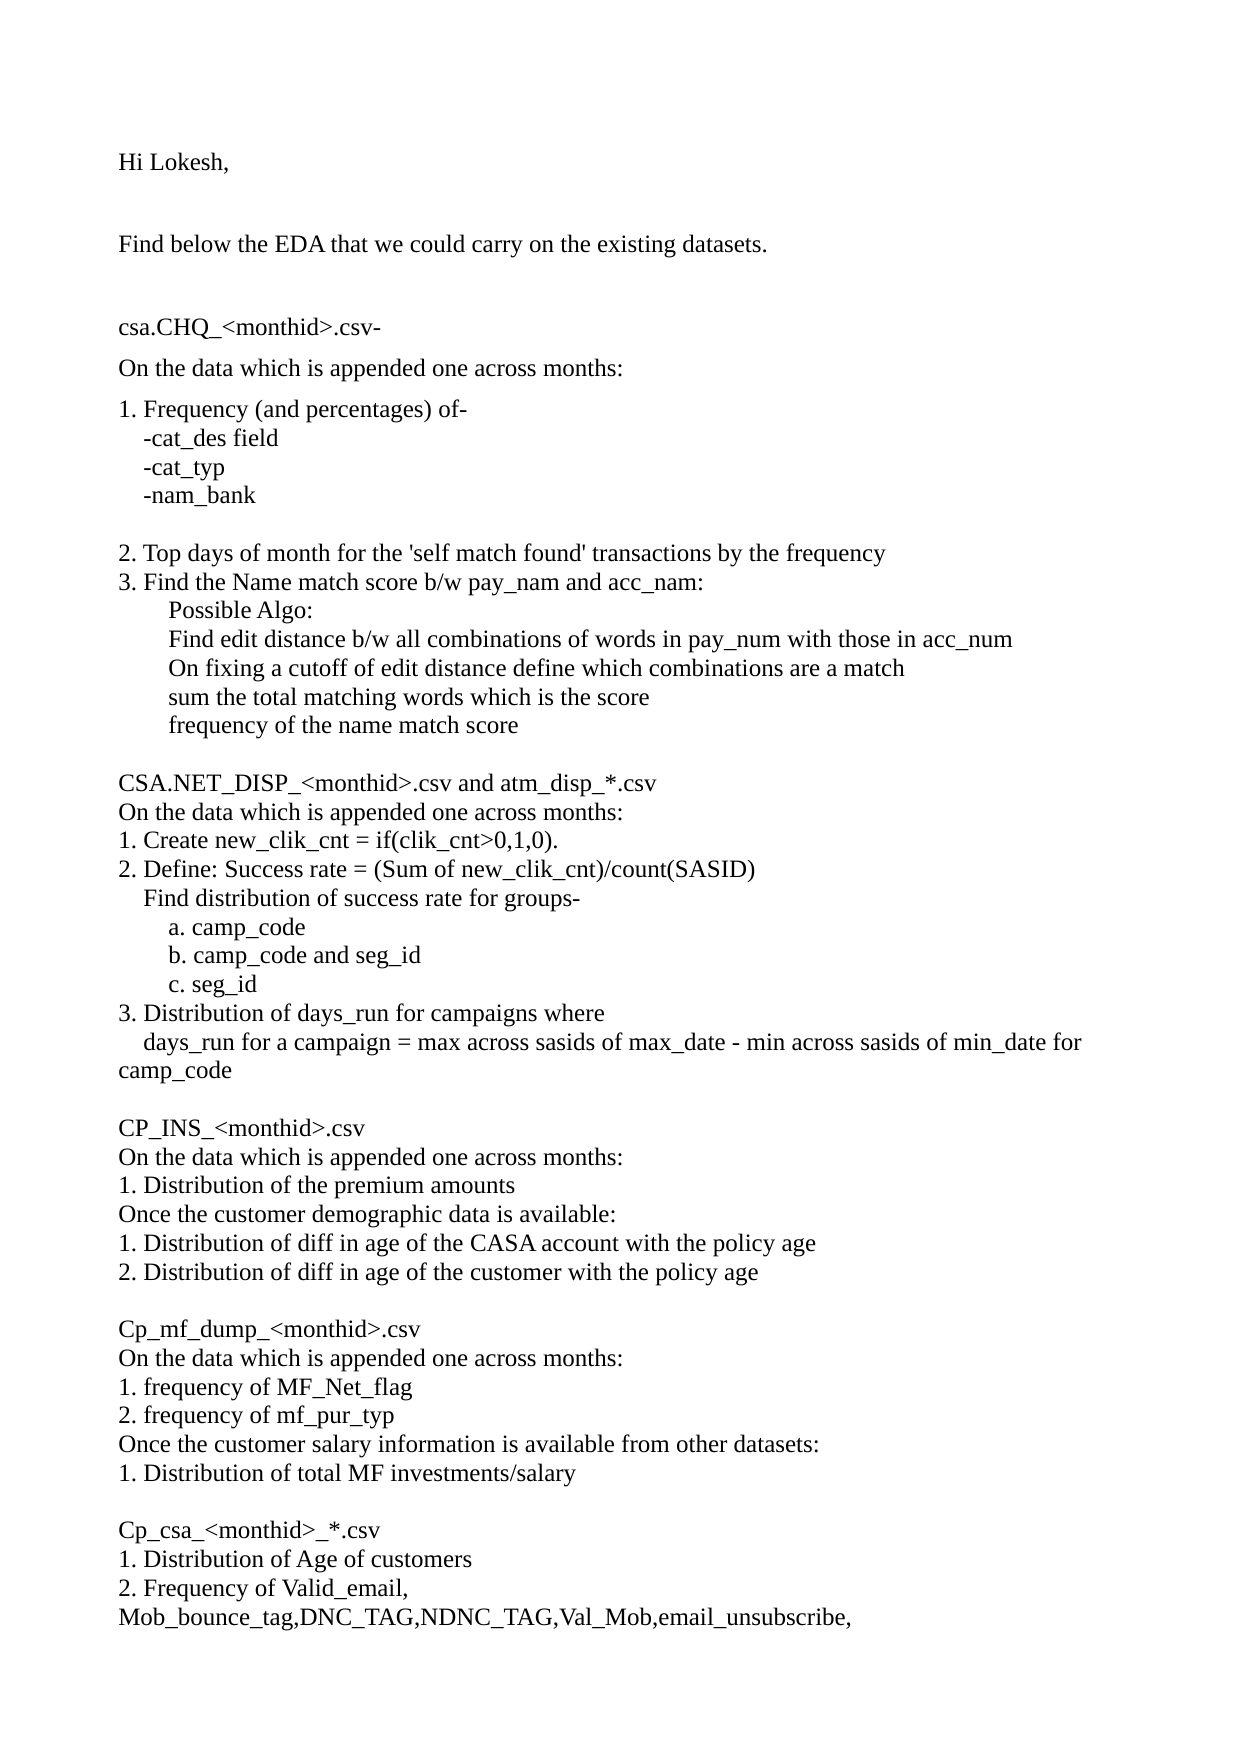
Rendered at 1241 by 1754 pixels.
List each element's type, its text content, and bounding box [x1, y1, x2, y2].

text 1. Frequency (and percentages) of- -cat_des field -cat_typ -nam_bank 2. Top days of month for the 'self match found' transactions by the frequency 3. Find the Name match score b/w pay_nam and acc_nam: Possible Algo: Find edit distance b/w all combinations of words in pay_num with those in acc_num On fixing a cutoff of edit distance define which combinations are a match sum the total matching words which is the score frequency of the name match score CSA.NET_DISP_<monthid>.csv and atm_disp_*.csv On the data which is appended one across months: 1. Create new_clik_cnt = if(clik_cnt>0,1,0). 2. Define: Success rate = (Sum of new_clik_cnt)/count(SASID) Find distribution of success rate for groups- a. camp_code b. camp_code and seg_id c. seg_id 3. Distribution of days_run for campaigns where days_run for a campaign = max across sasids of max_date - min across sasids of min_date for camp_code CP_INS_<monthid>.csv On the data which is appended one across months: 1. Distribution of the premium amounts Once the customer demographic data is available: 1. Distribution of diff in age of the CASA account with the policy age 2. Distribution of diff in age of the customer with the policy age Cp_mf_dump_<monthid>.csv On the data which is appended one across months: 1. frequency of MF_Net_flag 2. frequency of mf_pur_typ Once the customer salary information is available from other datasets: 1. Distribution of total MF investments/salary Cp_csa_<monthid>_*.csv 1. Distribution of Age of customers 2. Frequency of Valid_email, Mob_bounce_tag,DNC_TAG,NDNC_TAG,Val_Mob,email_unsubscribe, [118, 394, 1122, 1631]
text Find below the EDA that we could carry on the existing datasets. [118, 229, 1122, 258]
text csa.CHQ_<monthid>.csv- [118, 312, 1122, 341]
text On the data which is appended one across months: [118, 353, 1122, 382]
text Hi Lokesh, [118, 147, 1122, 176]
